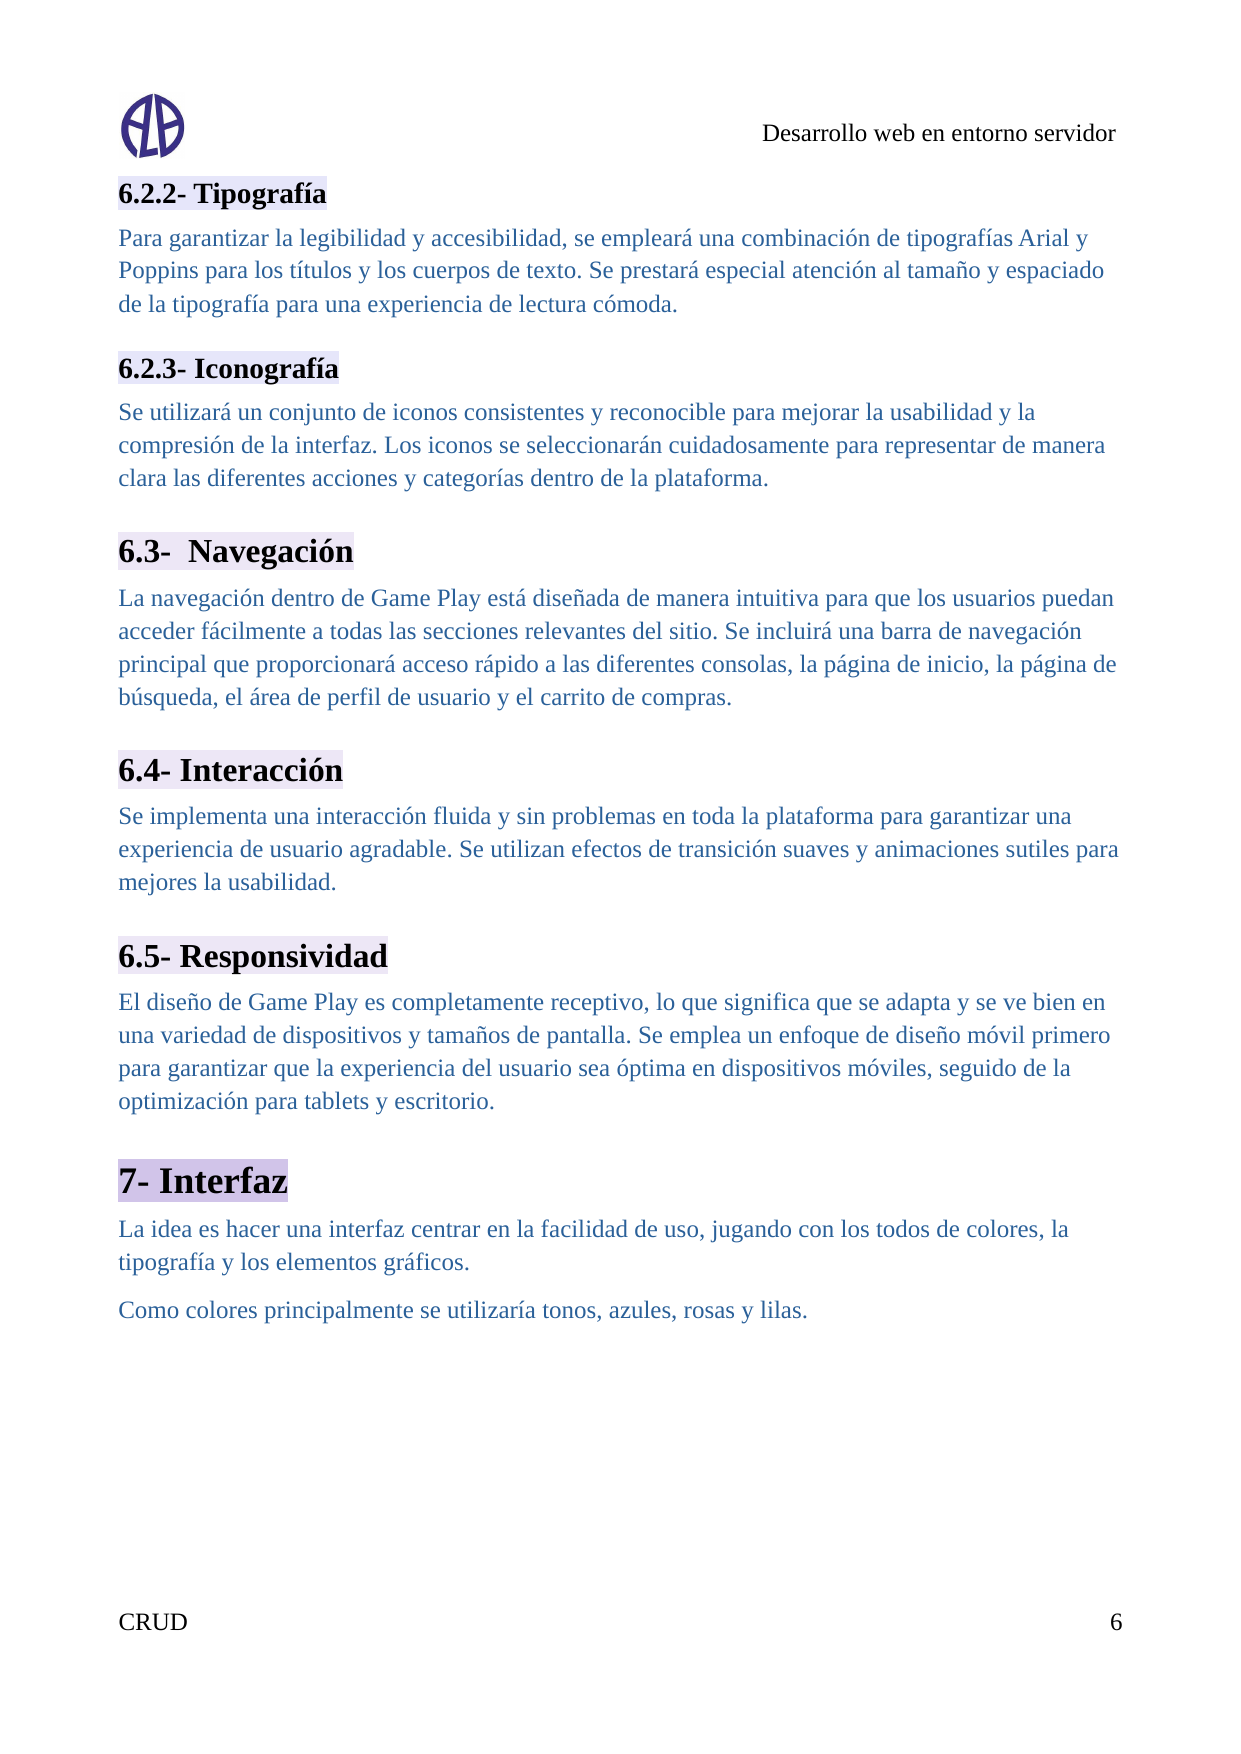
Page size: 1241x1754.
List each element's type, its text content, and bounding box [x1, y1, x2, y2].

subtitle 6.5- Responsividad [118, 936, 1122, 974]
picture [119, 92, 186, 159]
subtitle 6.2.2- Tipografía [327, 176, 1122, 210]
subtitle 7- Interfaz [118, 1159, 1122, 1202]
text La navegación dentro de Game Play está diseñada de manera intuitiva para que los usuarios puedan acceder fácilmente a todas las secciones relevantes del sitio. Se incluirá una barra de navegación principal que proporcionará acceso rápido a las diferentes consolas, la página de inicio, la página de búsqueda, el área de perfil de usuario y el carrito de compras. [118, 583, 1122, 711]
text Como colores principalmente se utilizaría tonos, azules, rosas y lilas. [118, 1295, 1122, 1324]
subtitle 6.4- Interacción [118, 750, 1122, 789]
text El diseño de Game Play es completamente receptivo, lo que significa que se adapta y se ve bien en una variedad de dispositivos y tamaños de pantalla. Se emplea un enfoque de diseño móvil primero para garantizar que la experiencia del usuario sea óptima en dispositivos móviles, seguido de la optimización para tablets y escritorio. [118, 987, 1122, 1115]
text Se implementa una interacción fluida y sin problemas en toda la plataforma para garantizar una experiencia de usuario agradable. Se utilizan efectos de transición suaves y animaciones sutiles para mejores la usabilidad. [118, 801, 1122, 896]
text Se utilizará un conjunto de iconos consistentes y reconocible para mejorar la usabilidad y la compresión de la interfaz. Los iconos se seleccionarán cuidadosamente para representar de manera clara las diferentes acciones y categorías dentro de la plataforma. [118, 397, 1122, 492]
text La idea es hacer una interfaz centrar en la facilidad de uso, jugando con los todos de colores, la tipografía y los elementos gráficos. [118, 1214, 1122, 1276]
subtitle 6.2.3- Iconografía [118, 351, 1122, 384]
subtitle 6.3- Navegación [118, 532, 1122, 570]
text Para garantizar la legibilidad y accesibilidad, se empleará una combinación de tipografías Arial y Poppins para los títulos y los cuerpos de texto. Se prestará especial atención al tamaño y espaciado de la tipografía para una experiencia de lectura cómoda. [118, 223, 1122, 317]
